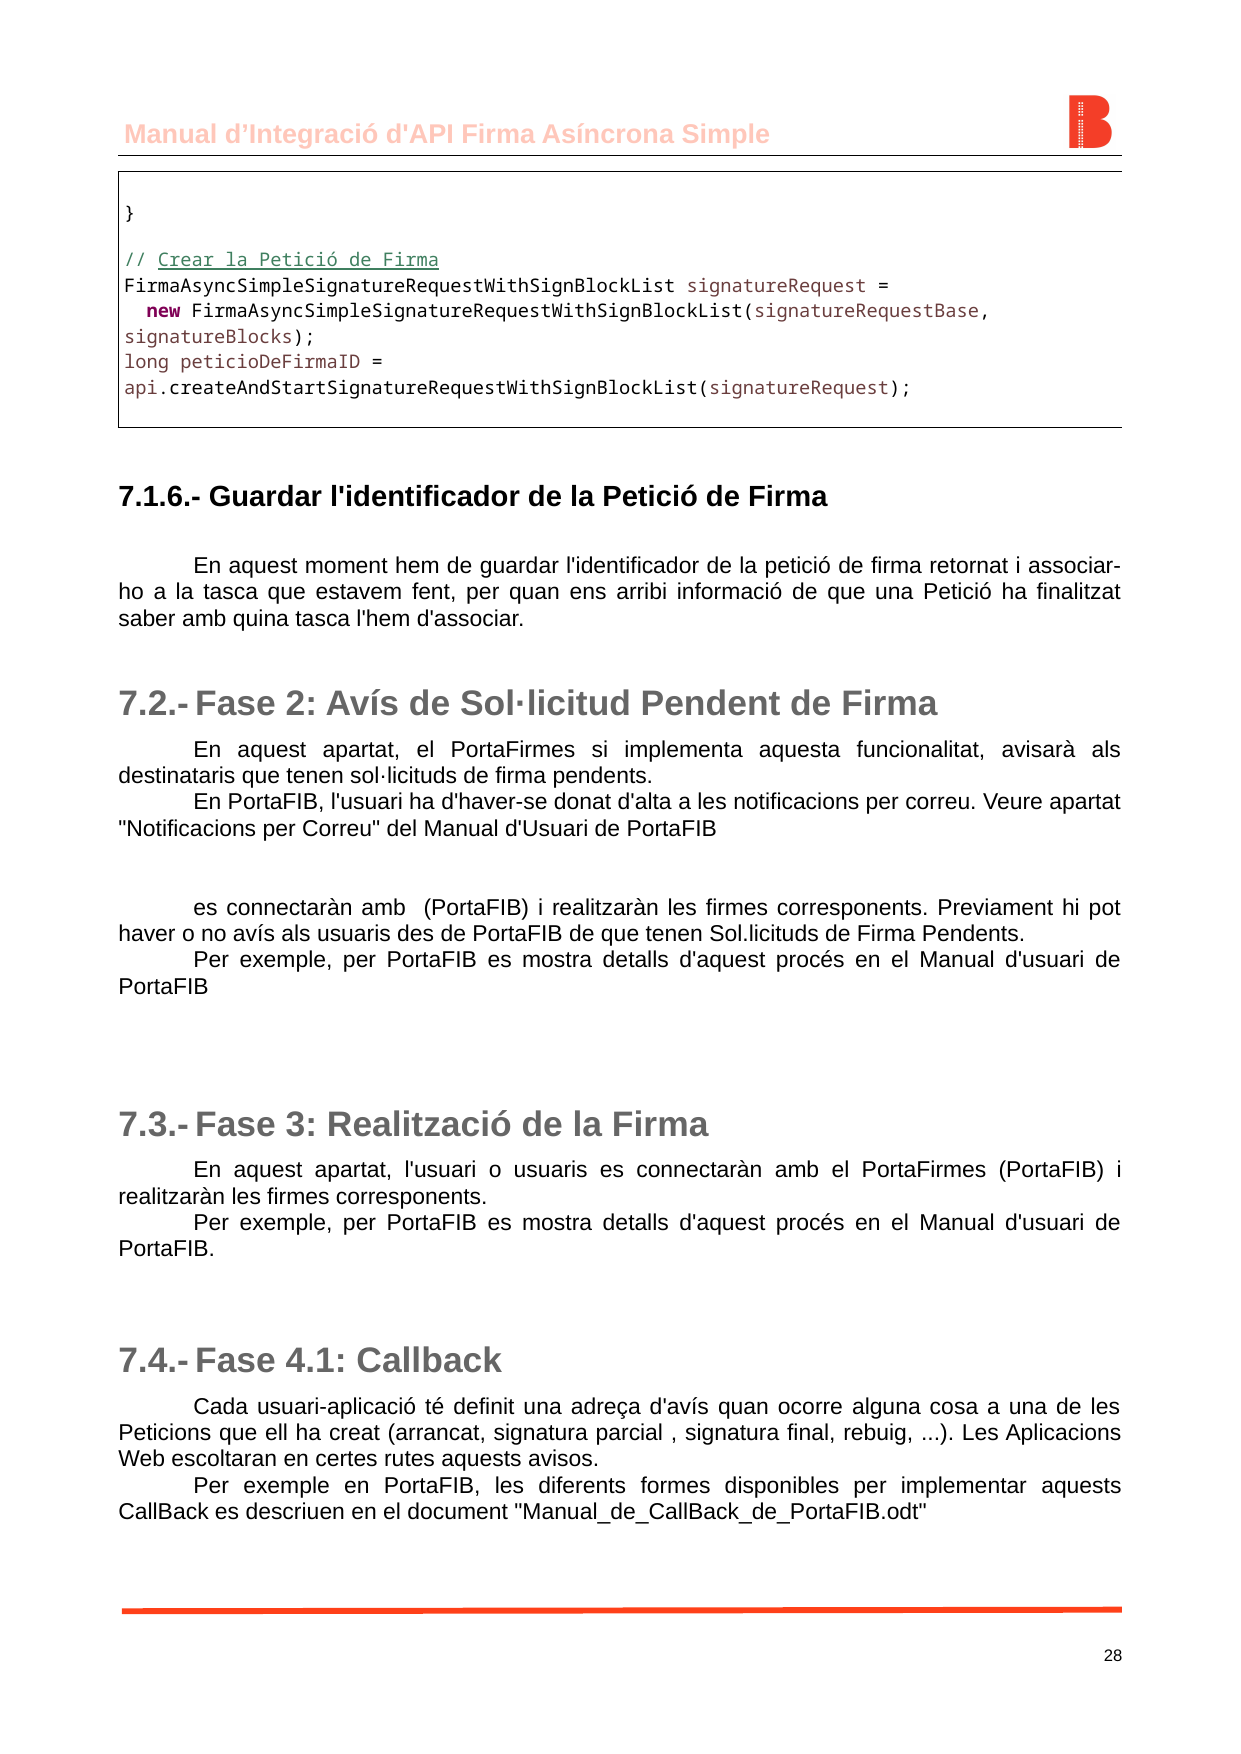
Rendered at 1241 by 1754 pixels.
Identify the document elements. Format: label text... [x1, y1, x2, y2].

subtitle Fase 4.1: Callback [118, 1339, 1122, 1380]
text Per exemple, per PortaFIB es mostra detalls d'aquest procés en el Manual d'usuari de PortaFIB. [118, 1209, 1122, 1262]
subtitle Fase 3: Realització de la Firma [118, 1103, 1122, 1144]
table_header } // Crear la Petició de Firma FirmaAsyncSimpleSignatureRequestWithSignBlockList signatureRequest = new FirmaAsyncSimpleSignatureRequestWithSignBlockList(signatureRequestBase, signatureBlocks); long peticioDeFirmaID = api.createAndStartSignatureRequestWithSignBlockList(signatureRequest); [119, 172, 1122, 427]
text Per exemple, per PortaFIB es mostra detalls d'aquest procés en el Manual d'usuari de PortaFIB [118, 946, 1122, 999]
text En PortaFIB, l'usuari ha d'haver-se donat d'alta a les notificacions per correu. Veure apartat "Notificacions per Correu" del Manual d'Usuari de PortaFIB [118, 788, 1122, 841]
text En aquest apartat, l'usuari o usuaris es connectaràn amb el PortaFirmes (PortaFIB) i realitzaràn les firmes corresponents. [118, 1156, 1122, 1209]
text En aquest moment hem de guardar l'identificador de la petició de firma retornat i associar-ho a la tasca que estavem fent, per quan ens arribi informació de que una Petició ha finalitzat saber amb quina tasca l'hem d'associar. [118, 552, 1122, 631]
text es connectaràn amb (PortaFIB) i realitzaràn les firmes corresponents. Previament hi pot haver o no avís als usuaris des de PortaFIB de que tenen Sol.licituds de Firma Pendents. [118, 894, 1122, 946]
subtitle Fase 2: Avís de Sol·licitud Pendent de Firma [118, 682, 1122, 723]
picture [1063, 94, 1117, 150]
text Per exemple en PortaFIB, les diferents formes disponibles per implementar aquests CallBack es descriuen en el document "Manual_de_CallBack_de_PortaFIB.odt" [118, 1472, 1122, 1524]
text En aquest apartat, el PortaFirmes si implementa aquesta funcionalitat, avisarà als destinataris que tenen sol·licituds de firma pendents. [118, 736, 1122, 788]
subtitle Guardar l'identificador de la Petició de Firma [118, 479, 1122, 513]
text Cada usuari-aplicació té definit una adreça d'avís quan ocorre alguna cosa a una de les Peticions que ell ha creat (arrancat, signatura parcial , signatura final, rebuig, ...). Les Aplicacions Web escoltaran en certes rutes aquests avisos. [118, 1393, 1122, 1472]
